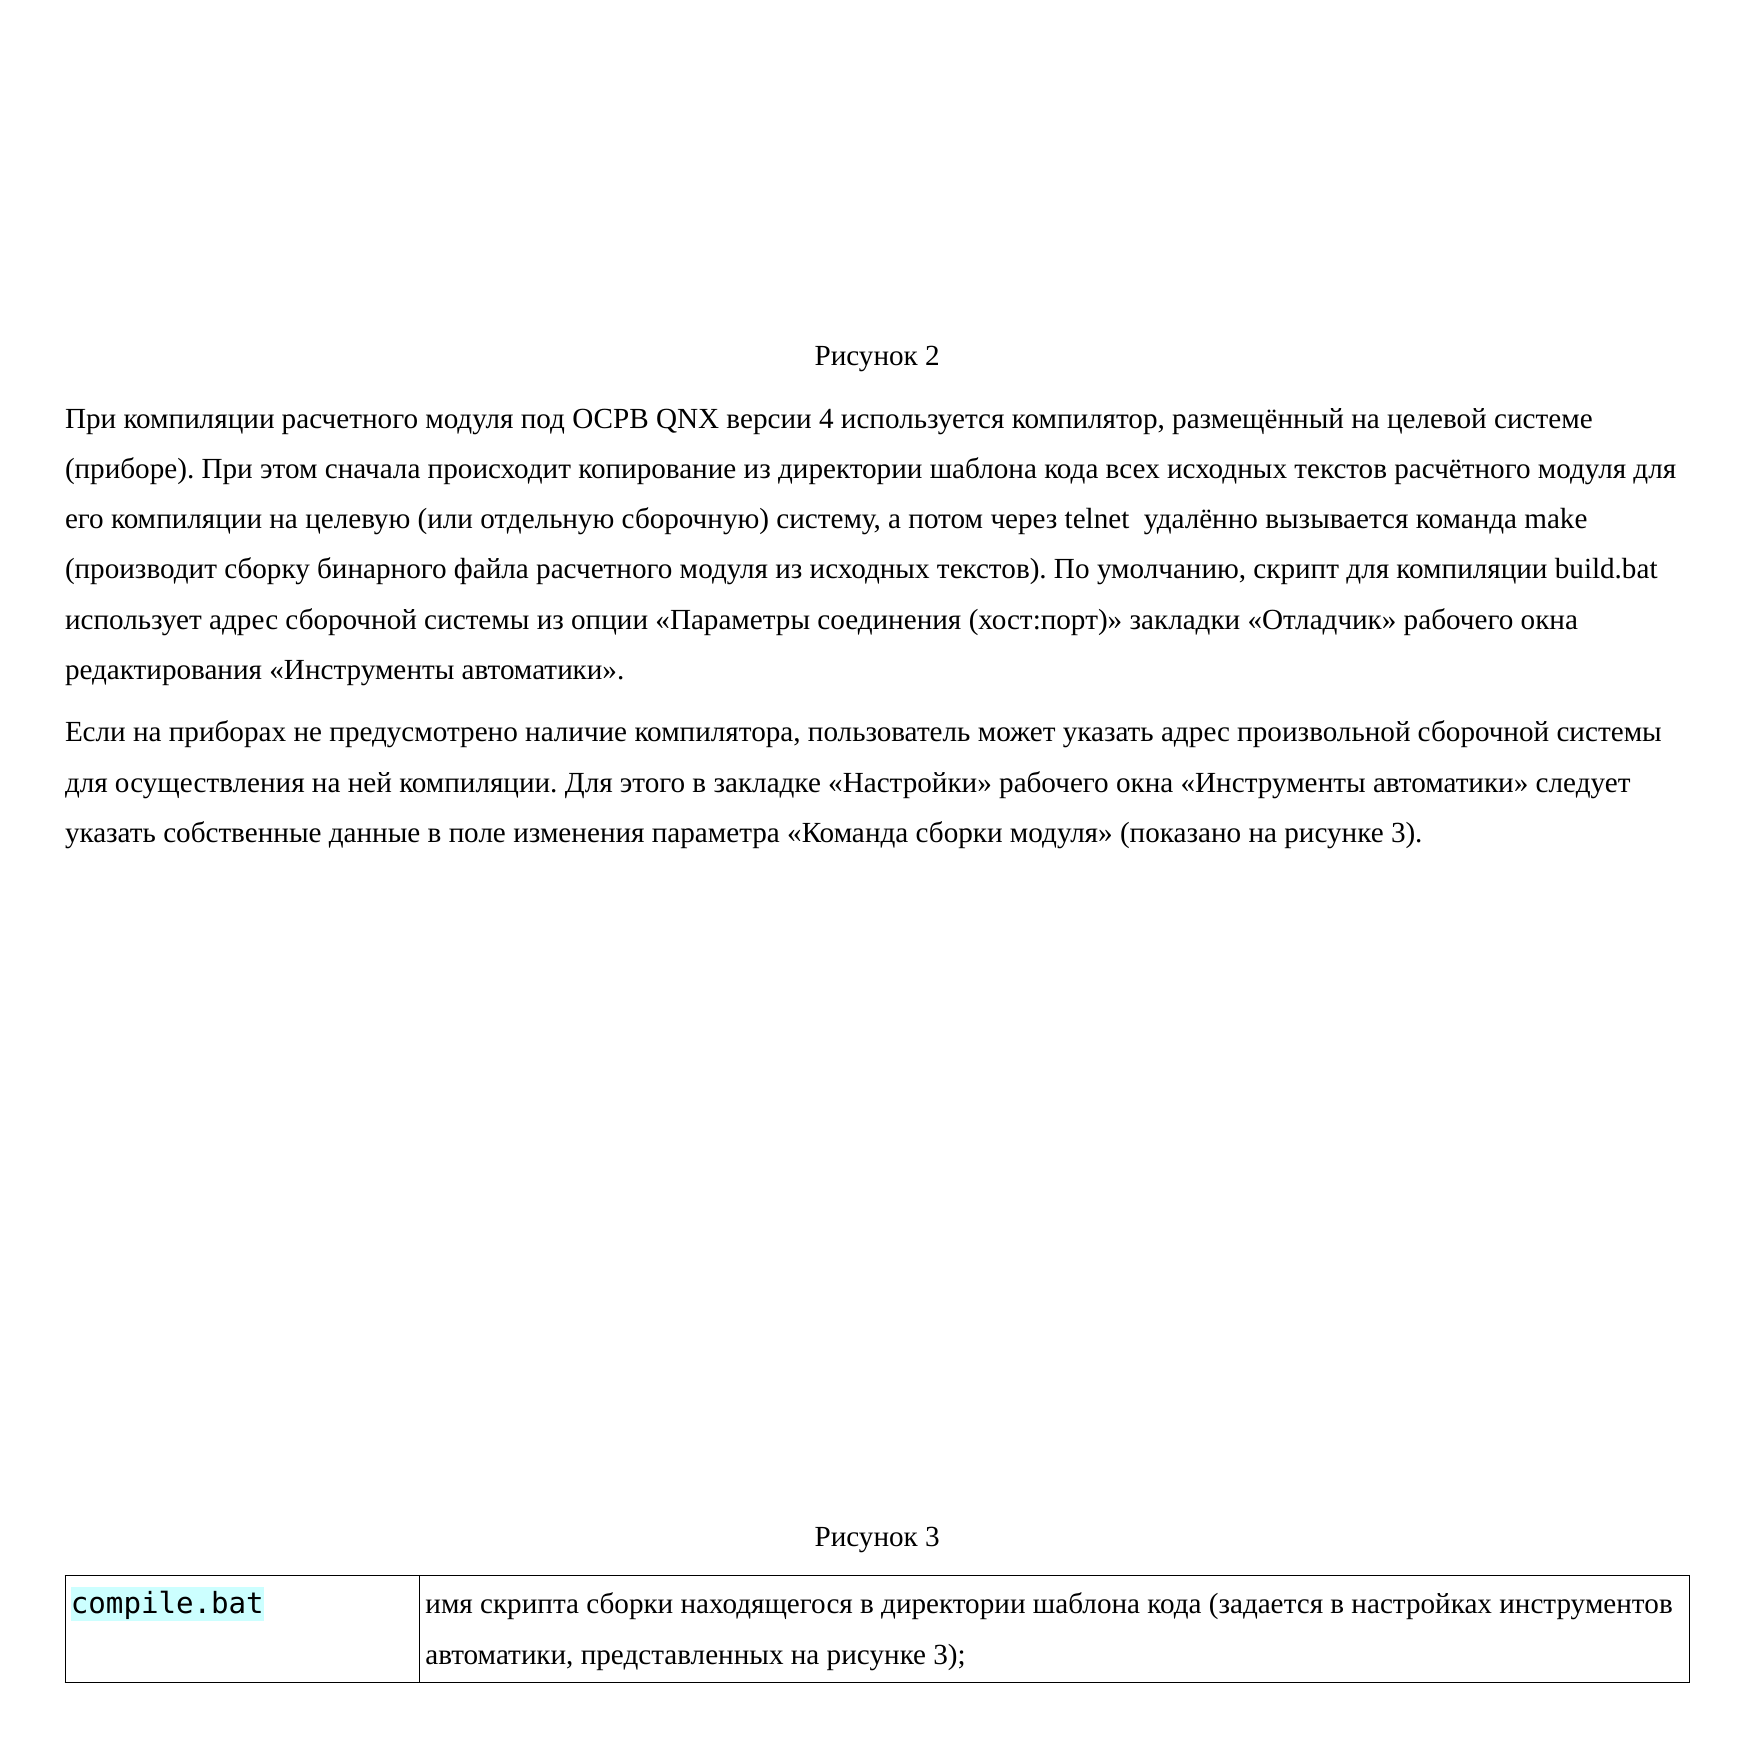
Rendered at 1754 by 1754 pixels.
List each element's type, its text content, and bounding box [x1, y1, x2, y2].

table_header имя скрипта сборки находящегося в директории шаблона кода (задается в настройках инструментов автоматики, представленных на рисунке 3); [420, 1576, 1689, 1682]
table_cell Рисунок 2 При компиляции расчетного модуля под ОСРВ QNX версии 4 используется компилятор, размещённый на целевой системе (приборе). При этом сначала происходит копирование из директории шаблона кода всех исходных текстов расчётного модуля для его компиляции на целевую (или отдельную сборочную) систему, а потом через telnet удалённо вызывается команда make (производит сборку бинарного файла расчетного модуля из исходных текстов). По умолчанию, скрипт для компиляции build.bat использует адрес сборочной системы из опции «Параметры соединения (хост:порт)» закладки «Отладчик» рабочего окна редактирования «Инструменты автоматики». Если на приборах не предусмотрено наличие компилятора, пользователь может указать адрес произвольной сборочной системы для осуществления на ней компиляции. Для этого в закладке «Настройки» рабочего окна «Инструменты автоматики» следует указать собственные данные в поле изменения параметра «Команда сборки модуля» (показано на рисунке 3). Рисунок 3 [59, 59, 1695, 1688]
table_header compile.bat [66, 1576, 419, 1682]
